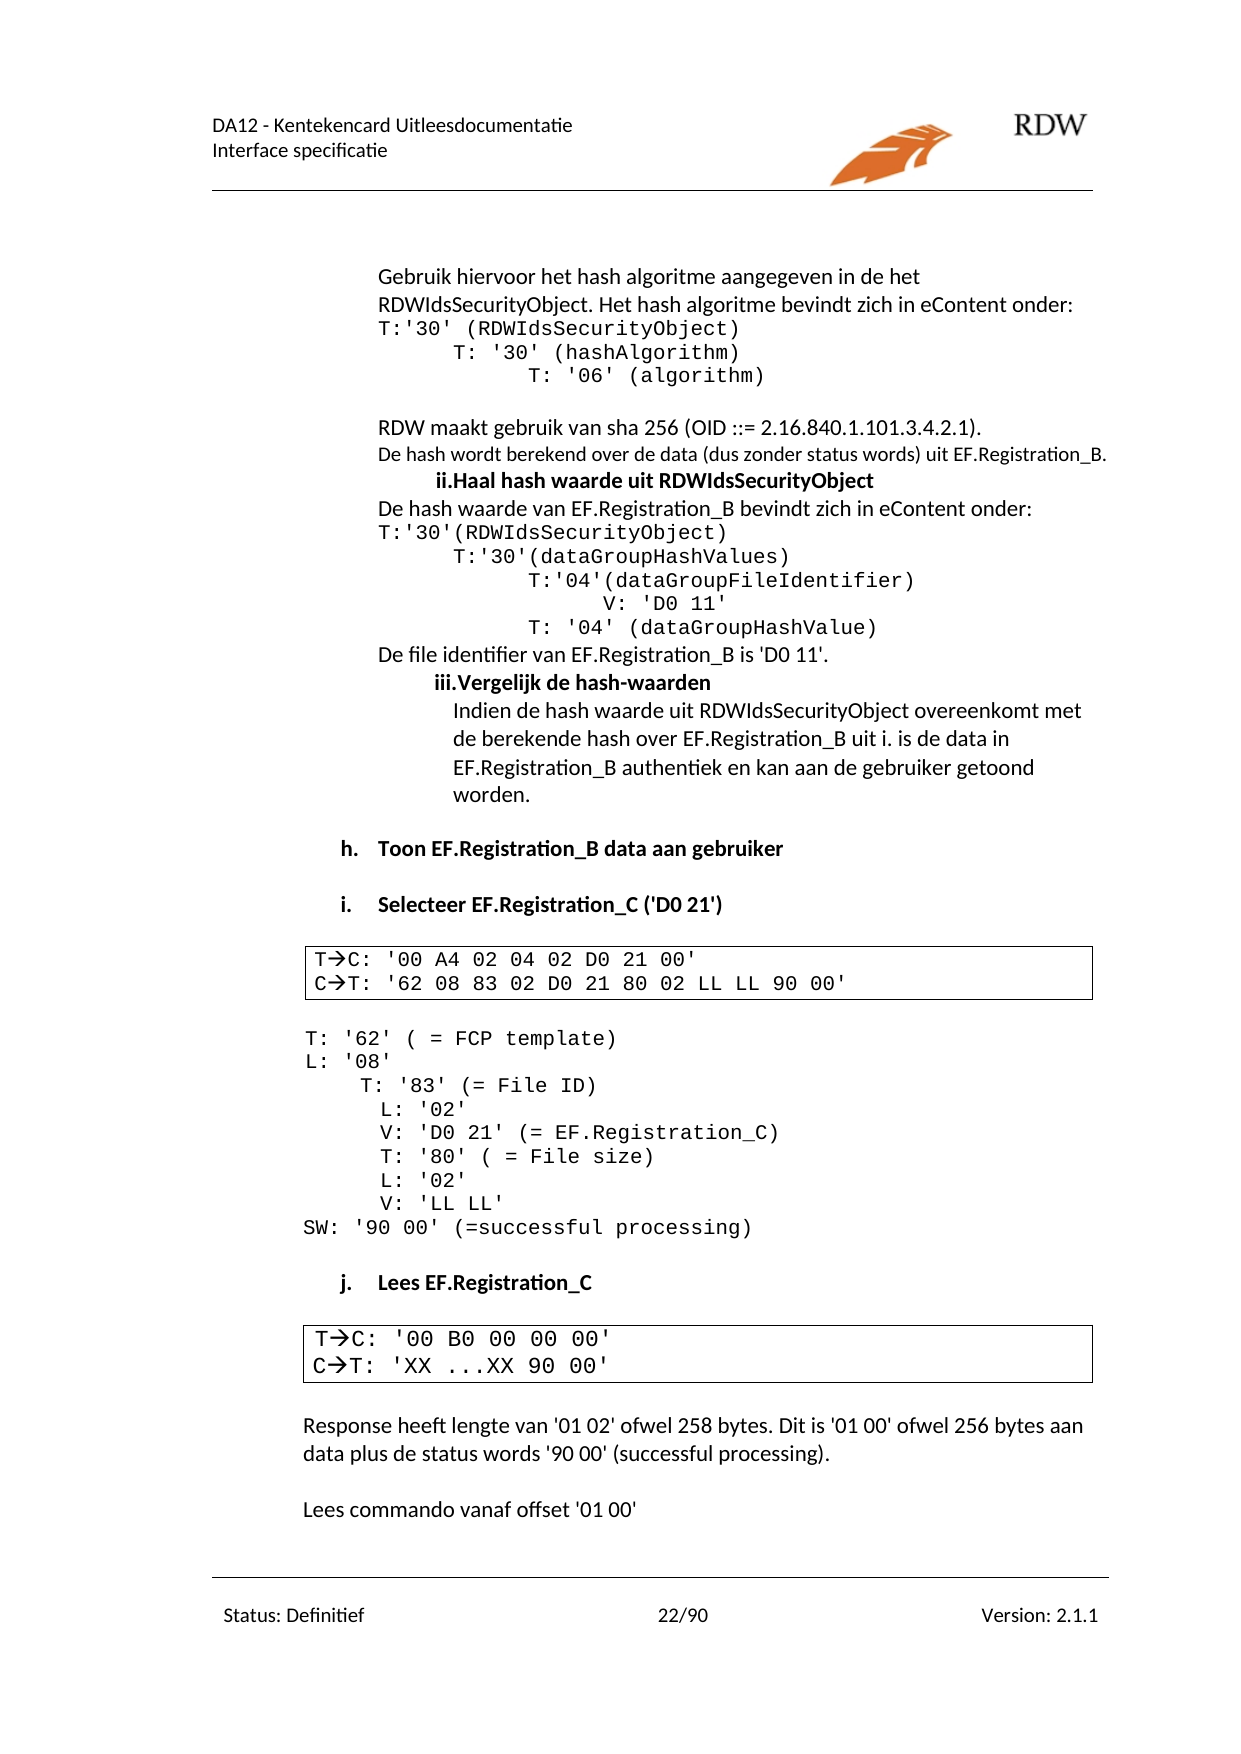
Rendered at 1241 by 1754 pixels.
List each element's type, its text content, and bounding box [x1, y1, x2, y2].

text SW: '90 00' (=successful processing) [228, 1217, 1093, 1241]
text Lees commando vanaf offset '01 00' [252, 1495, 1093, 1523]
text De hash waarde van EF.Registration_B bevindt zich in eContent onder: [337, 494, 1093, 522]
list Toon EF.Registration_B data aan gebruiker [340, 834, 1093, 862]
text CT: 'XX ...XX 90 00' [304, 1351, 1092, 1382]
list Lees EF.Registration_C [340, 1268, 1093, 1297]
text T:'04'(dataGroupFileIdentifier) [453, 569, 1093, 593]
text T: '80' ( = File size) [305, 1146, 1093, 1169]
text L: '02' [305, 1169, 1093, 1193]
text De hash wordt berekend over de data (dus zonder status words) uit EF.Registration_B. [378, 441, 1142, 466]
text Response heeft lengte van '01 02' ofwel 258 bytes. Dit is '01 00' ofwel 256 bytes aan data plus de status words '90 00' (successful processing). [303, 1411, 1093, 1467]
text RDW maakt gebruik van sha 256 (OID ::= 2.16.840.1.101.3.4.2.1). [303, 413, 1093, 441]
text TC: '00 A4 02 04 02 D0 21 00' CT: '62 08 83 02 D0 21 80 02 LL LL 90 00' [306, 947, 1092, 999]
list Selecteer EF.Registration_C ('D0 21') [340, 890, 1093, 918]
text T: '83' (= File ID) [305, 1075, 1093, 1099]
text Gebruik hiervoor het hash algoritme aangegeven in de het RDWIdsSecurityObject. Het hash algoritme bevindt zich in eContent onder: [378, 262, 1093, 318]
text T: '04' (dataGroupHashValue) [453, 617, 1093, 641]
text T: '30' (hashAlgorithm) [378, 342, 1093, 366]
text V: 'D0 11' [453, 593, 1093, 617]
text De file identifier van EF.Registration_B is 'D0 11'. [378, 641, 1093, 668]
list Haal hash waarde uit RDWIdsSecurityObject [434, 466, 1093, 494]
text T:'30' (RDWIdsSecurityObject) [378, 318, 1093, 342]
text T: '62' ( = FCP template) L: '08' [305, 1028, 1093, 1075]
text T:'30'(dataGroupHashValues) [378, 546, 1093, 569]
list Vergelijk de hash-waarden Indien de hash waarde uit RDWIdsSecurityObject overeenkomt met de berekende hash over EF.Registration_B uit i. is de data in EF.Registration_B authentiek en kan aan de gebruiker getoond worden. [434, 668, 1093, 809]
text L: '02' [305, 1099, 1093, 1122]
text T: '06' (algorithm) [453, 366, 1093, 389]
text T:'30'(RDWIdsSecurityObject) [378, 522, 1093, 546]
text V: 'LL LL' [305, 1193, 1093, 1217]
text TC: '00 B0 00 00 00' [304, 1326, 1092, 1351]
text V: 'D0 21' (= EF.Registration_C) [305, 1122, 1093, 1146]
